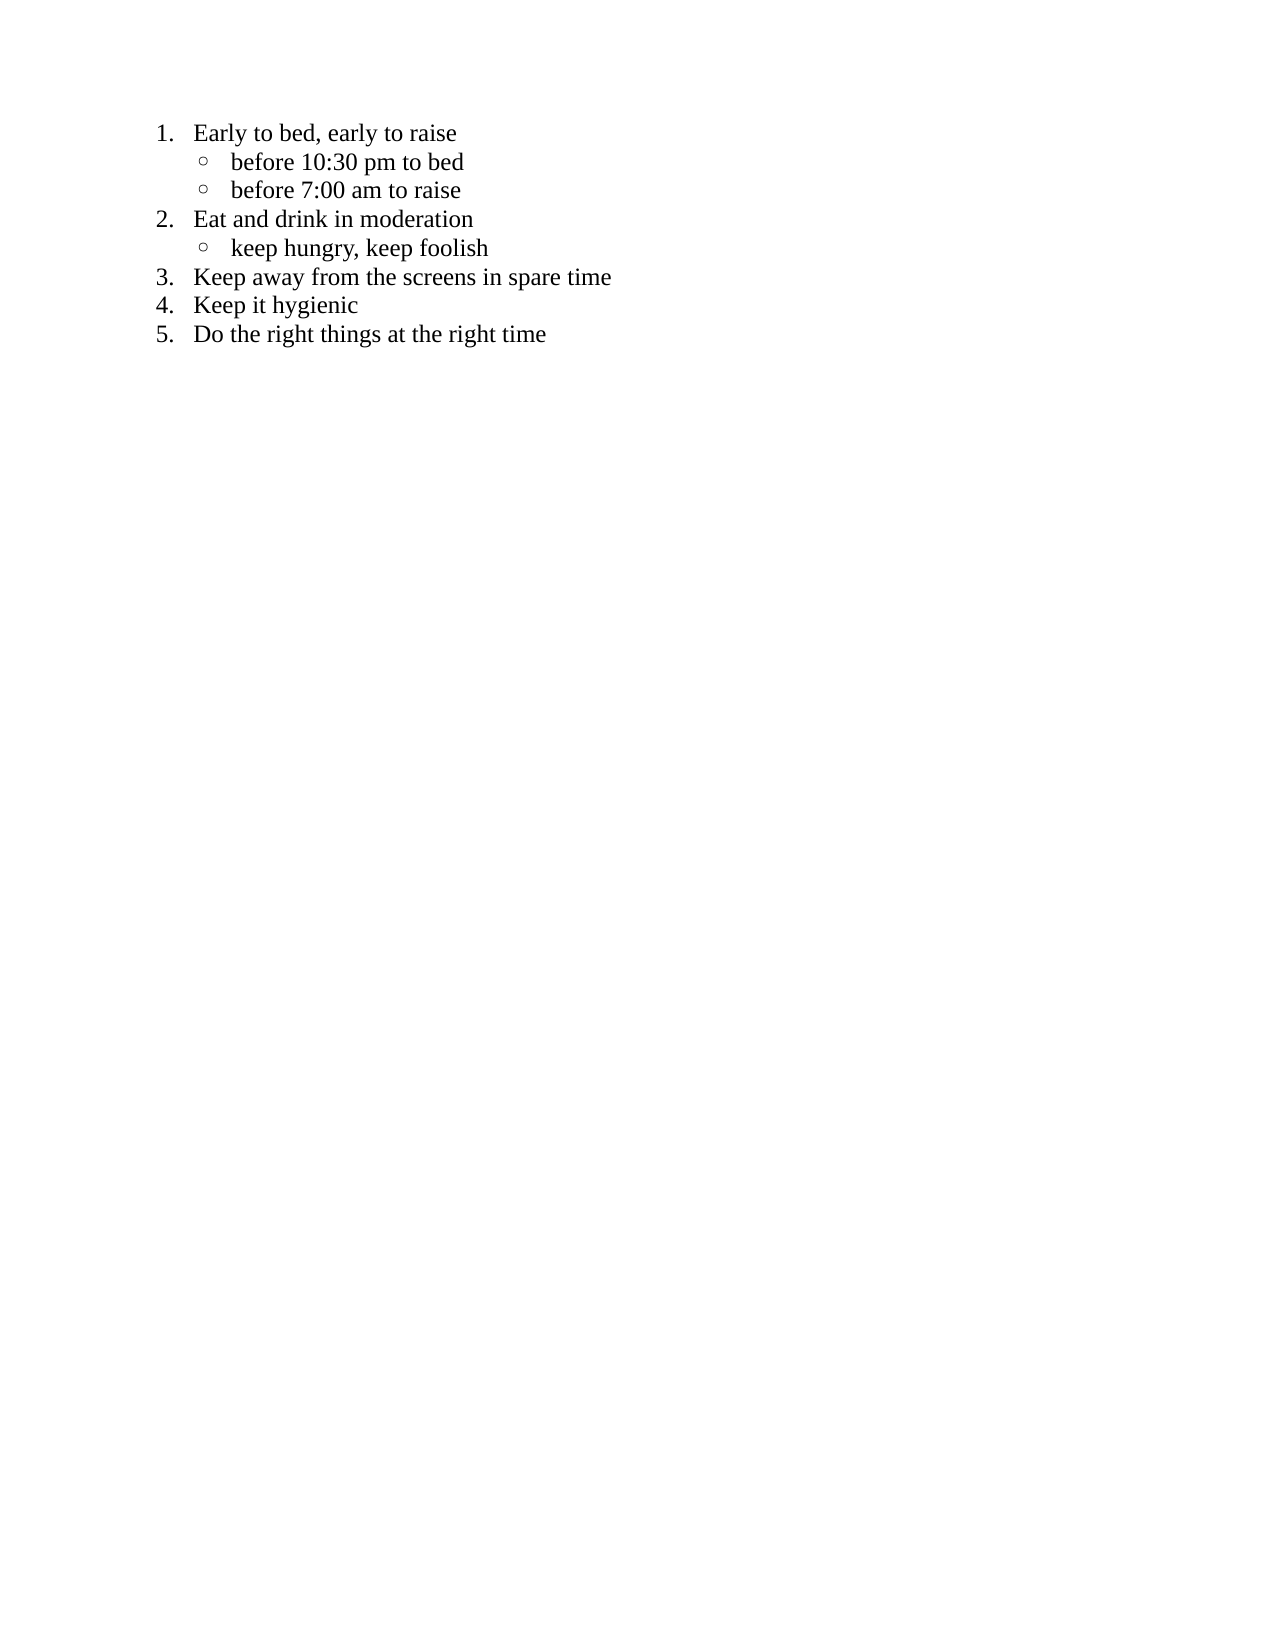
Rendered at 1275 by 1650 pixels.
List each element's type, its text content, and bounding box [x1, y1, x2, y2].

list Keep it hygienic [156, 291, 1157, 319]
list Eat and drink in moderation [156, 204, 1157, 233]
list before 10:30 pm to bed [193, 147, 1157, 176]
list before 7:00 am to raise [193, 176, 1157, 204]
list Do the right things at the right time [156, 319, 1157, 348]
list keep hungry, keep foolish [193, 233, 1157, 262]
list Keep away from the screens in spare time [156, 262, 1157, 291]
list Early to bed, early to raise [156, 118, 1157, 147]
